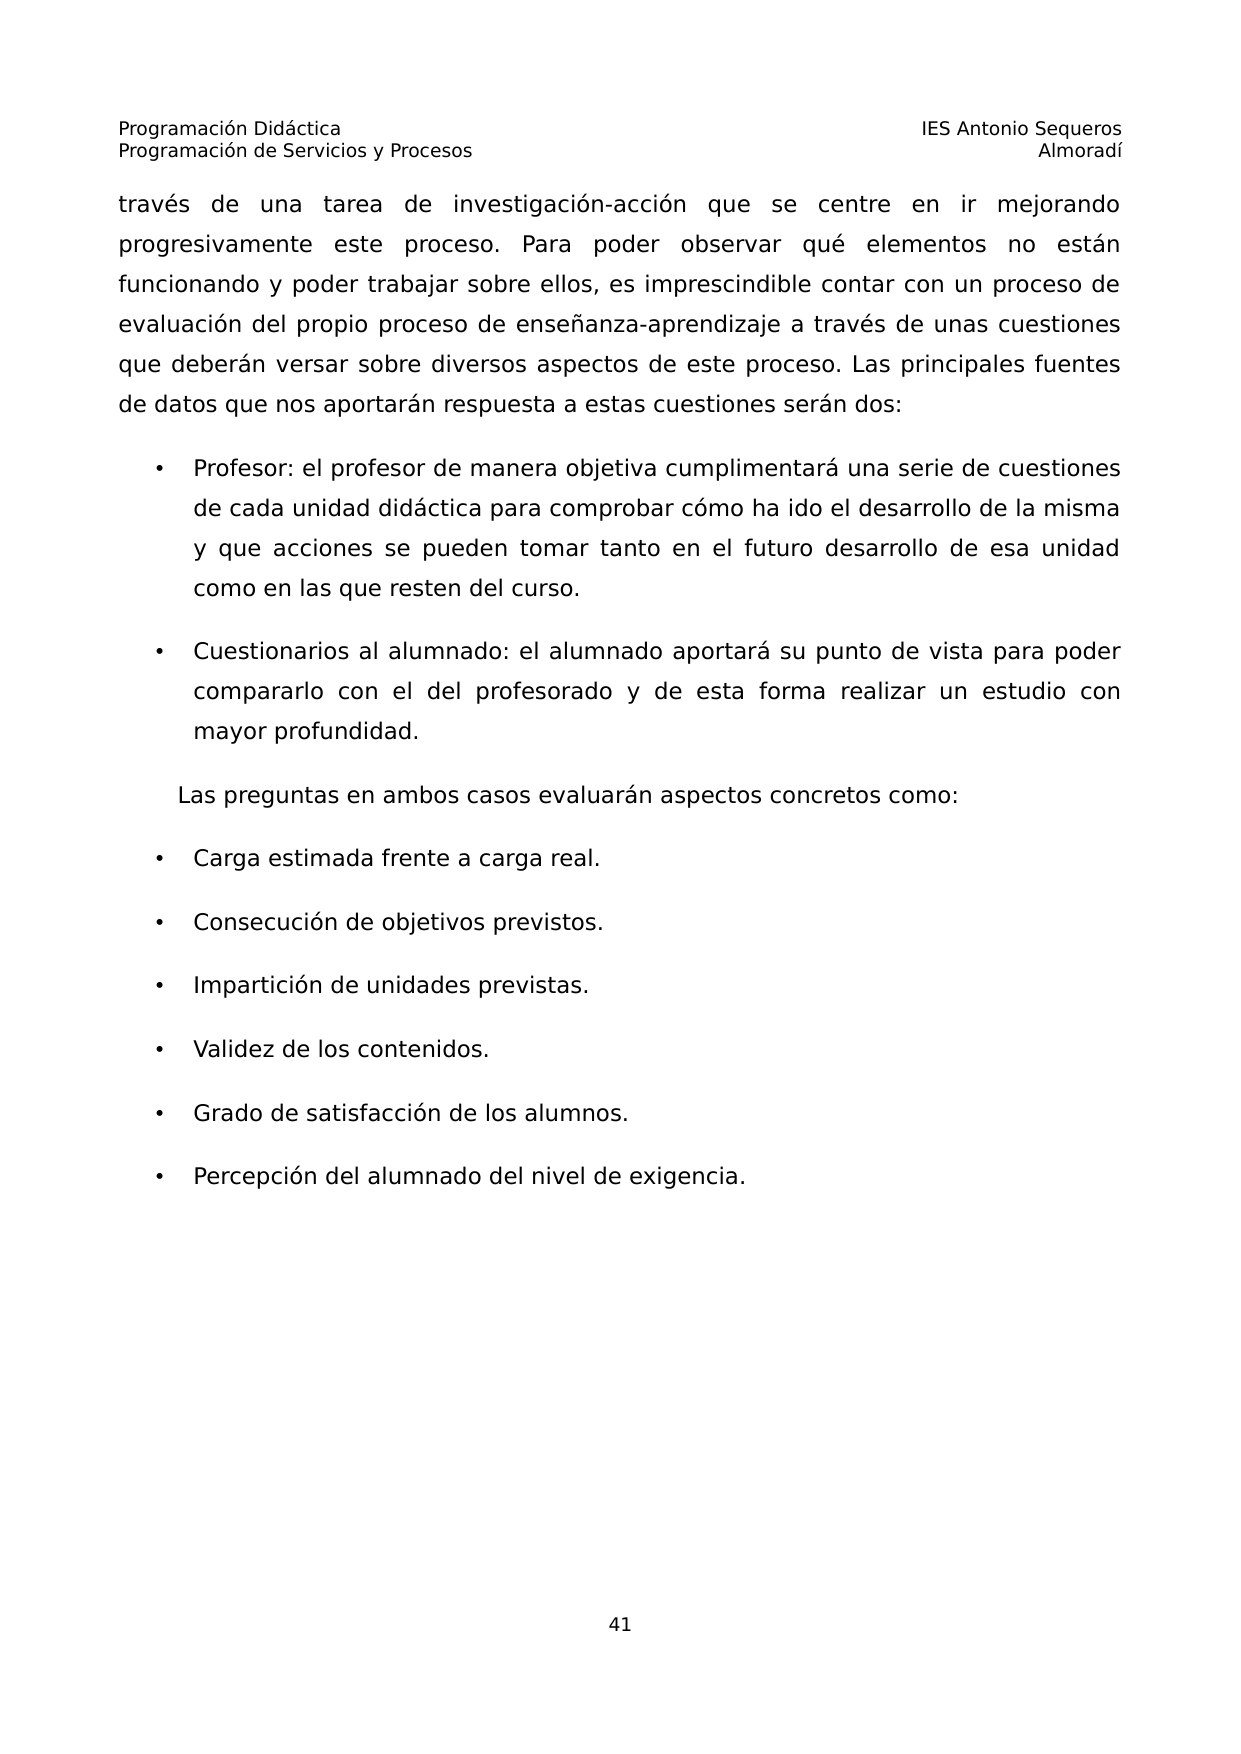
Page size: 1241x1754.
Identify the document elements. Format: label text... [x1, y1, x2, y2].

text Las preguntas en ambos casos evaluarán aspectos concretos como: [118, 782, 1122, 809]
list Impartición de unidades previstas. [156, 973, 1122, 999]
list Carga estimada frente a carga real. [156, 846, 1122, 872]
list Cuestionarios al alumnado: el alumnado aportará su punto de vista para poder compararlo con el del profesorado y de esta forma realizar un estudio con mayor profundidad. [156, 638, 1122, 745]
list Grado de satisfacción de los alumnos. [156, 1100, 1122, 1126]
text través de una tarea de investigación-acción que se centre en ir mejorando progresivamente este proceso. Para poder observar qué elementos no están funcionando y poder trabajar sobre ellos, es imprescindible contar con un proceso de evaluación del propio proceso de enseñanza-aprendizaje a través de unas cuestiones que deberán versar sobre diversos aspectos de este proceso. Las principales fuentes de datos que nos aportarán respuesta a estas cuestiones serán dos: [118, 191, 1122, 418]
list Profesor: el profesor de manera objetiva cumplimentará una serie de cuestiones de cada unidad didáctica para comprobar cómo ha ido el desarrollo de la misma y que acciones se pueden tomar tanto en el futuro desarrollo de esa unidad como en las que resten del curso. [156, 455, 1122, 602]
list Percepción del alumnado del nivel de exigencia. [156, 1163, 1122, 1190]
list Validez de los contenidos. [156, 1036, 1122, 1063]
list Consecución de objetivos previstos. [156, 909, 1122, 936]
